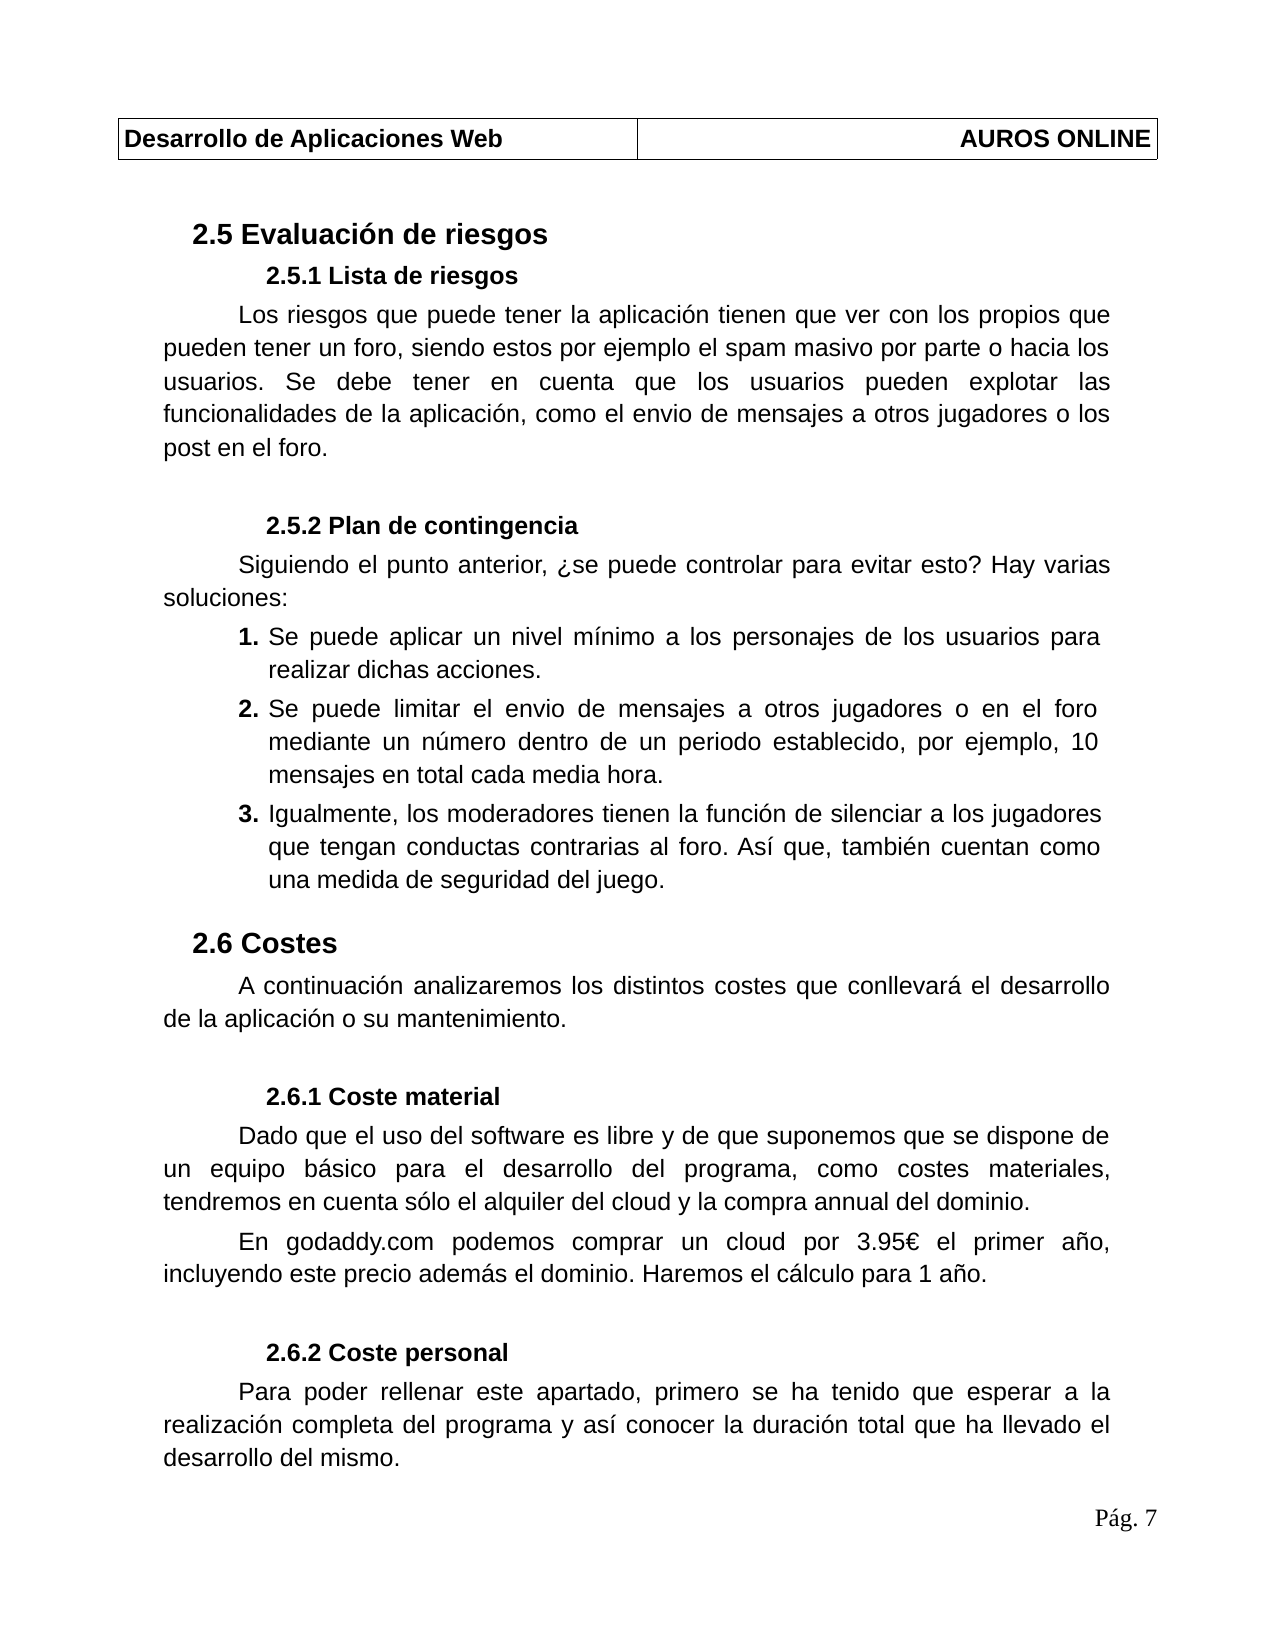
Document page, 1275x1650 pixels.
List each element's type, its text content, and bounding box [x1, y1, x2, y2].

text 2.6.2 Coste personal [118, 1338, 1157, 1366]
text A continuación analizaremos los distintos costes que conllevará el desarrollo de la aplicación o su mantenimiento. [163, 971, 1112, 1033]
list Igualmente, los moderadores tienen la función de silenciar a los jugadores que tengan conductas contrarias al foro. Así que, también cuentan como una medida de seguridad del juego. [163, 799, 1112, 894]
text En godaddy.com podemos comprar un cloud por 3.95€ el primer año, incluyendo este precio además el dominio. Haremos el cálculo para 1 año. [163, 1226, 1112, 1288]
text Dado que el uso del software es libre y de que suponemos que se dispone de un equipo básico para el desarrollo del programa, como costes materiales, tendremos en cuenta sólo el alquiler del cloud y la compra annual del dominio. [163, 1121, 1112, 1216]
text 2.5 Evaluación de riesgos [118, 217, 1157, 250]
text Siguiendo el punto anterior, ¿se puede controlar para evitar esto? Hay varias soluciones: [163, 550, 1112, 611]
text 2.5.2 Plan de contingencia [118, 511, 1157, 539]
text 2.6.1 Coste material [118, 1082, 1157, 1111]
text Para poder rellenar este apartado, primero se ha tenido que esperar a la realización completa del programa y así conocer la duración total que ha llevado el desarrollo del mismo. [163, 1377, 1112, 1471]
text 2.6 Costes [118, 927, 1157, 960]
list Se puede aplicar un nivel mínimo a los personajes de los usuarios para realizar dichas acciones. [163, 622, 1112, 683]
list Se puede limitar el envio de mensajes a otros jugadores o en el foro mediante un número dentro de un periodo establecido, por ejemplo, 10 mensajes en total cada media hora. [163, 694, 1112, 789]
text Los riesgos que puede tener la aplicación tienen que ver con los propios que pueden tener un foro, siendo estos por ejemplo el spam masivo por parte o hacia los usuarios. Se debe tener en cuenta que los usuarios pueden explotar las funcionalidades de la aplicación, como el envio de mensajes a otros jugadores o los post en el foro. [163, 300, 1112, 461]
text 2.5.1 Lista de riesgos [118, 261, 1157, 290]
